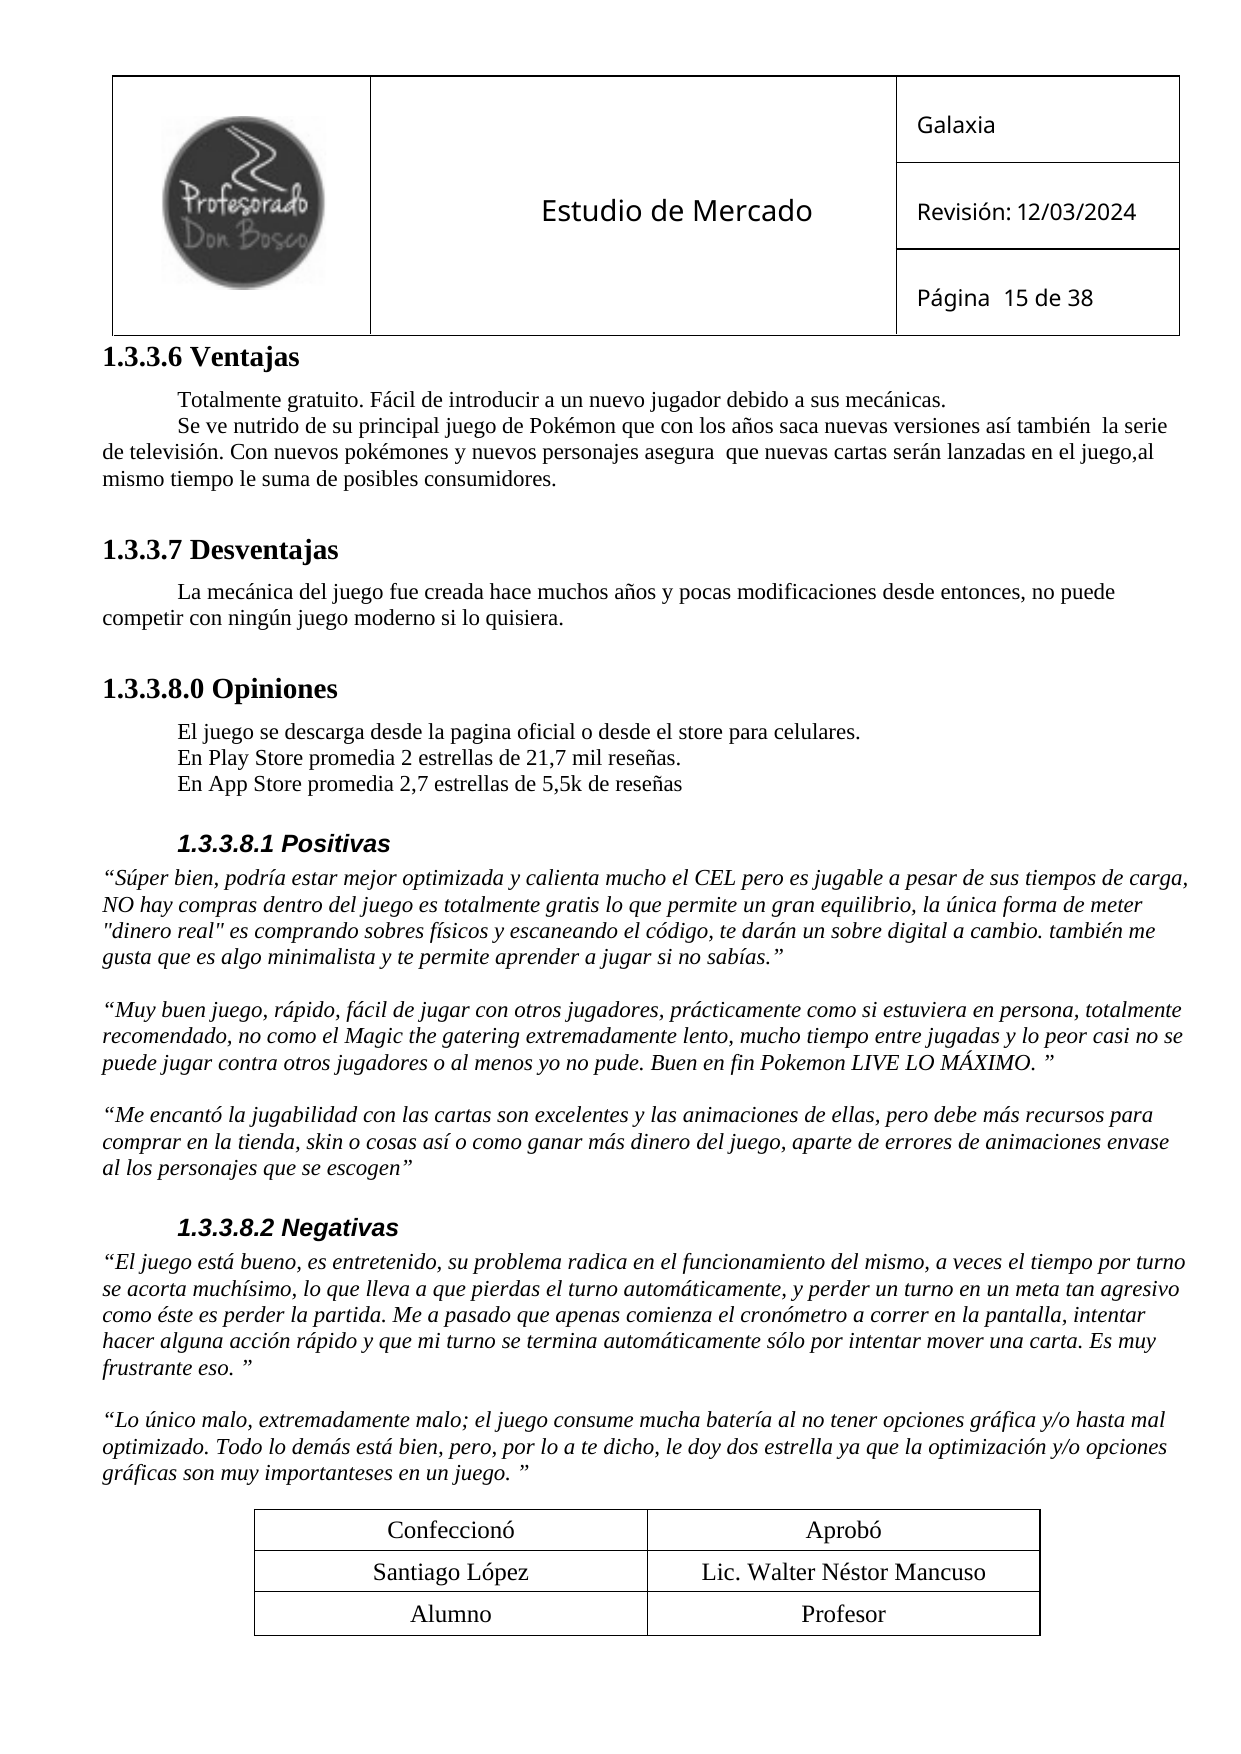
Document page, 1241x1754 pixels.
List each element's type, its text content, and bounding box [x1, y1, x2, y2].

text La mecánica del juego fue creada hace muchos años y pocas modificaciones desde entonces, no puede competir con ningún juego moderno si lo quisiera. [102, 578, 1192, 631]
subtitle 1.3.3.6 Ventajas [102, 339, 1192, 373]
text En Play Store promedia 2 estrellas de 21,7 mil reseñas. [102, 744, 1192, 770]
subtitle 1.3.3.8.1 Positivas [102, 829, 1192, 858]
text El juego se descarga desde la pagina oficial o desde el store para celulares. [102, 718, 1192, 744]
text “Súper bien, podría estar mejor optimizada y calienta mucho el CEL pero es jugable a pesar de sus tiempos de carga, NO hay compras dentro del juego es totalmente gratis lo que permite un gran equilibrio, la única forma de meter "dinero real" es comprando sobres físicos y escaneando el código, te darán un sobre digital a cambio. también me gusta que es algo minimalista y te permite aprender a jugar si no sabías.” [102, 864, 1192, 970]
text “Muy buen juego, rápido, fácil de jugar con otros jugadores, prácticamente como si estuviera en persona, totalmente recomendado, no como el Magic the gatering extremadamente lento, mucho tiempo entre jugadas y lo peor casi no se puede jugar contra otros jugadores o al menos yo no pude. Buen en fin Pokemon LIVE LO MÁXIMO. ” [102, 996, 1192, 1075]
text “Me encantó la jugabilidad con las cartas son excelentes y las animaciones de ellas, pero debe más recursos para comprar en la tienda, skin o cosas así o como ganar más dinero del juego, aparte de errores de animaciones envase al los personajes que se escogen” [102, 1102, 1192, 1181]
subtitle 1.3.3.8.2 Negativas [102, 1213, 1192, 1242]
subtitle 1.3.3.8.0 Opiniones [102, 672, 1192, 705]
text Totalmente gratuito. Fácil de introducir a un nuevo jugador debido a sus mecánicas. [102, 386, 1192, 412]
text “Lo único malo, extremadamente malo; el juego consume mucha batería al no tener opciones gráfica y/o hasta mal optimizado. Todo lo demás está bien, pero, por lo a te dicho, le doy dos estrella ya que la optimización y/o opciones gráficas son muy importanteses en un juego. ” [102, 1406, 1192, 1485]
text “El juego está bueno, es entretenido, su problema radica en el funcionamiento del mismo, a veces el tiempo por turno se acorta muchísimo, lo que lleva a que pierdas el turno automáticamente, y perder un turno en un meta tan agresivo como éste es perder la partida. Me a pasado que apenas comienza el cronómetro a correr en la pantalla, intentar hacer alguna acción rápido y que mi turno se termina automáticamente sólo por intentar mover una carta. Es muy frustrante eso. ” [102, 1248, 1192, 1380]
text Se ve nutrido de su principal juego de Pokémon que con los años saca nuevas versiones así también la serie de televisión. Con nuevos pokémones y nuevos personajes asegura que nuevas cartas serán lanzadas en el juego,al mismo tiempo le suma de posibles consumidores. [102, 412, 1192, 491]
text En App Store promedia 2,7 estrellas de 5,5k de reseñas [102, 770, 1192, 797]
subtitle 1.3.3.7 Desventajas [102, 532, 1192, 566]
